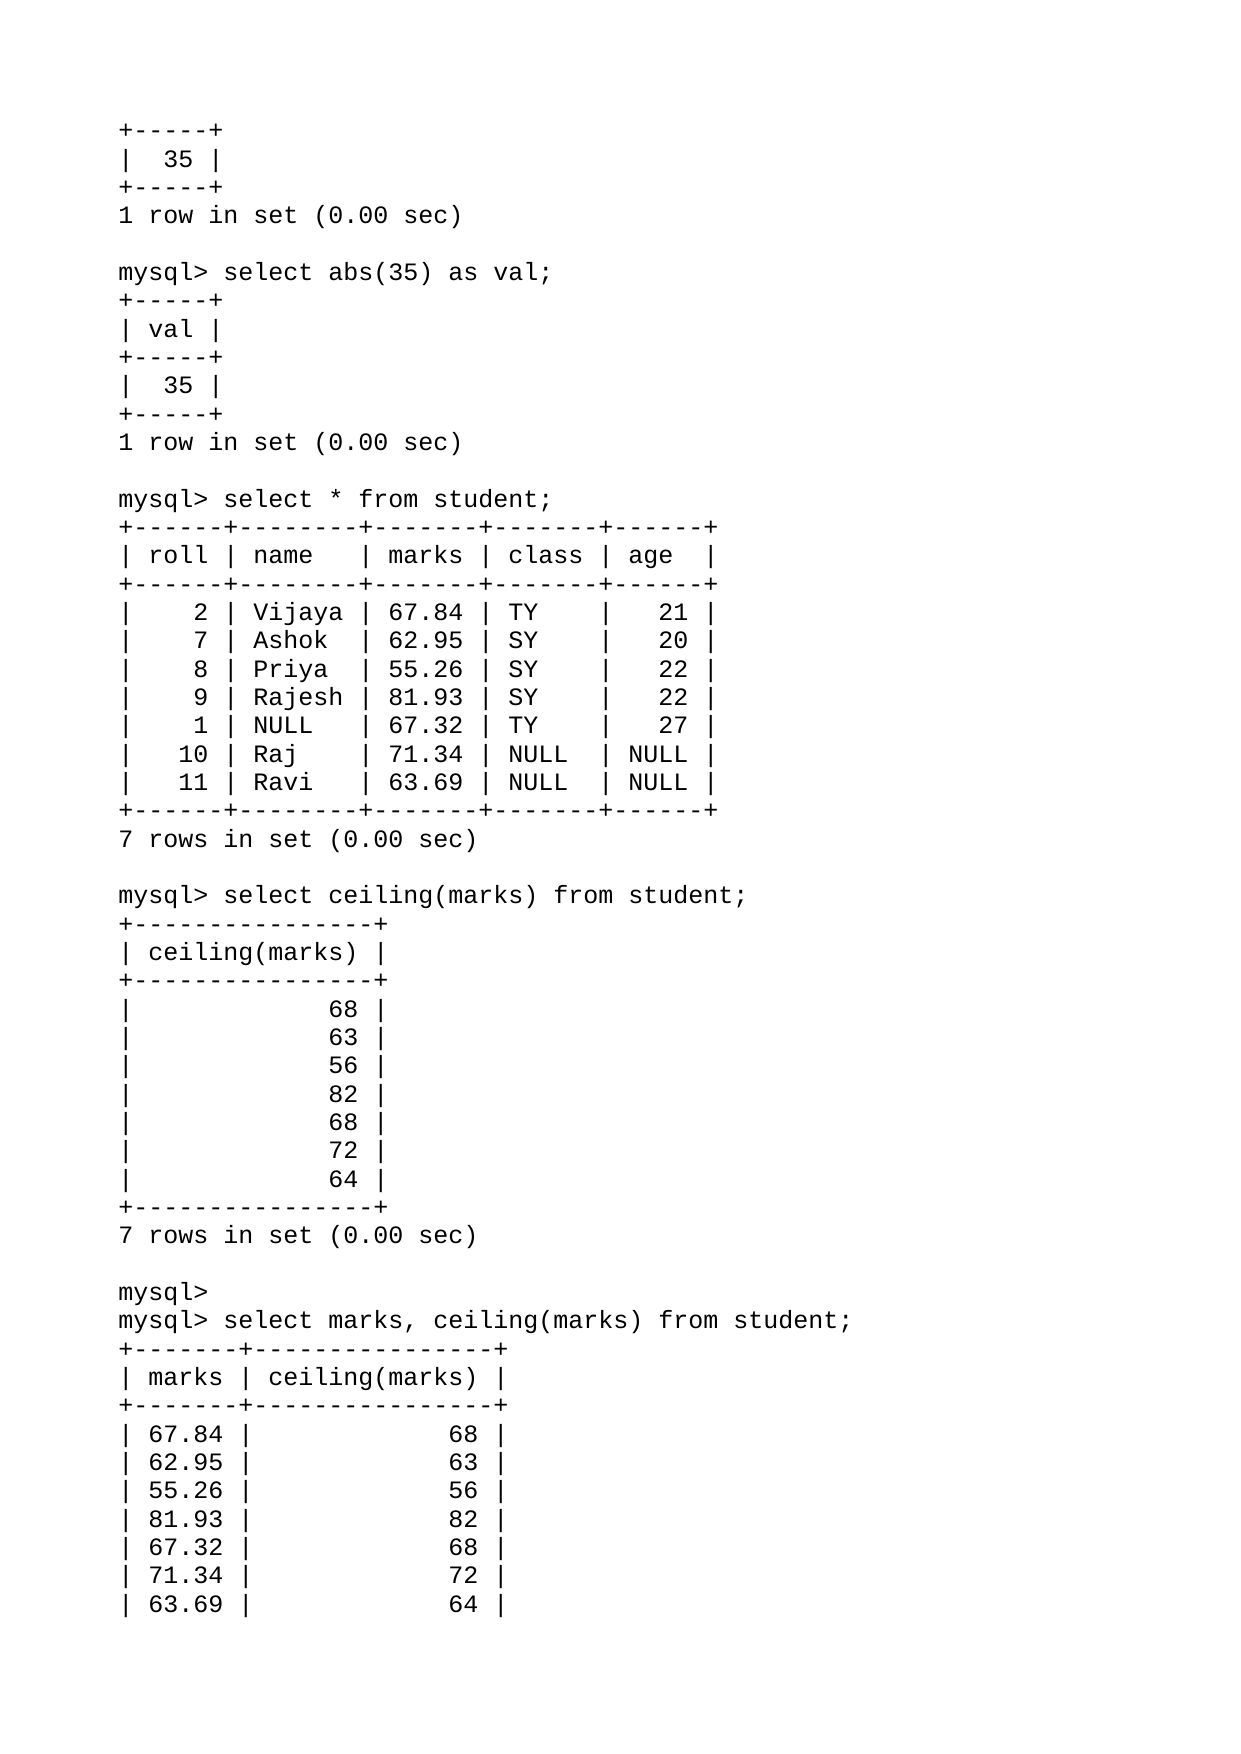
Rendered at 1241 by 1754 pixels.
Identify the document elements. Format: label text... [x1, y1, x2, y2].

text | 64 | [118, 1166, 1122, 1195]
text mysql> select abs(35) as val; [118, 260, 1122, 288]
text | 62.95 | 63 | [118, 1450, 1122, 1478]
text +-----+ [118, 345, 1122, 373]
text +-----+ [118, 118, 1122, 146]
text +------+--------+-------+-------+------+ [118, 571, 1122, 600]
text mysql> select * from student; [118, 486, 1122, 515]
text | 56 | [118, 1053, 1122, 1081]
text +------+--------+-------+-------+------+ [118, 515, 1122, 543]
text | 63 | [118, 1025, 1122, 1053]
text +-----+ [118, 288, 1122, 316]
text | 35 | [118, 373, 1122, 401]
text | val | [118, 316, 1122, 345]
text 7 rows in set (0.00 sec) [118, 826, 1122, 855]
text | ceiling(marks) | [118, 940, 1122, 968]
text | 63.69 | 64 | [118, 1591, 1122, 1620]
text | 55.26 | 56 | [118, 1478, 1122, 1506]
text +----------------+ [118, 911, 1122, 940]
text | 82 | [118, 1081, 1122, 1110]
text mysql> [118, 1280, 1122, 1308]
text | 67.84 | 68 | [118, 1421, 1122, 1450]
text | 81.93 | 82 | [118, 1506, 1122, 1535]
text | 35 | [118, 146, 1122, 175]
text | 71.34 | 72 | [118, 1563, 1122, 1591]
text +-------+----------------+ [118, 1336, 1122, 1365]
text | marks | ceiling(marks) | [118, 1365, 1122, 1393]
text +----------------+ [118, 1195, 1122, 1223]
text +-----+ [118, 175, 1122, 203]
text +------+--------+-------+-------+------+ [118, 798, 1122, 826]
text | 7 | Ashok | 62.95 | SY | 20 | [118, 628, 1122, 656]
text | 67.32 | 68 | [118, 1535, 1122, 1563]
text | 10 | Raj | 71.34 | NULL | NULL | [118, 741, 1122, 770]
text +----------------+ [118, 968, 1122, 996]
text | 1 | NULL | 67.32 | TY | 27 | [118, 713, 1122, 741]
text | roll | name | marks | class | age | [118, 543, 1122, 571]
text +-------+----------------+ [118, 1393, 1122, 1421]
text +-----+ [118, 401, 1122, 430]
text | 8 | Priya | 55.26 | SY | 22 | [118, 656, 1122, 685]
text 7 rows in set (0.00 sec) [118, 1223, 1122, 1251]
text | 11 | Ravi | 63.69 | NULL | NULL | [118, 770, 1122, 798]
text 1 row in set (0.00 sec) [118, 430, 1122, 458]
text | 2 | Vijaya | 67.84 | TY | 21 | [118, 600, 1122, 628]
text | 68 | [118, 1110, 1122, 1138]
text 1 row in set (0.00 sec) [118, 203, 1122, 231]
text | 68 | [118, 996, 1122, 1025]
text | 72 | [118, 1138, 1122, 1166]
text mysql> select marks, ceiling(marks) from student; [118, 1308, 1122, 1336]
text mysql> select ceiling(marks) from student; [118, 883, 1122, 911]
text | 9 | Rajesh | 81.93 | SY | 22 | [118, 685, 1122, 713]
